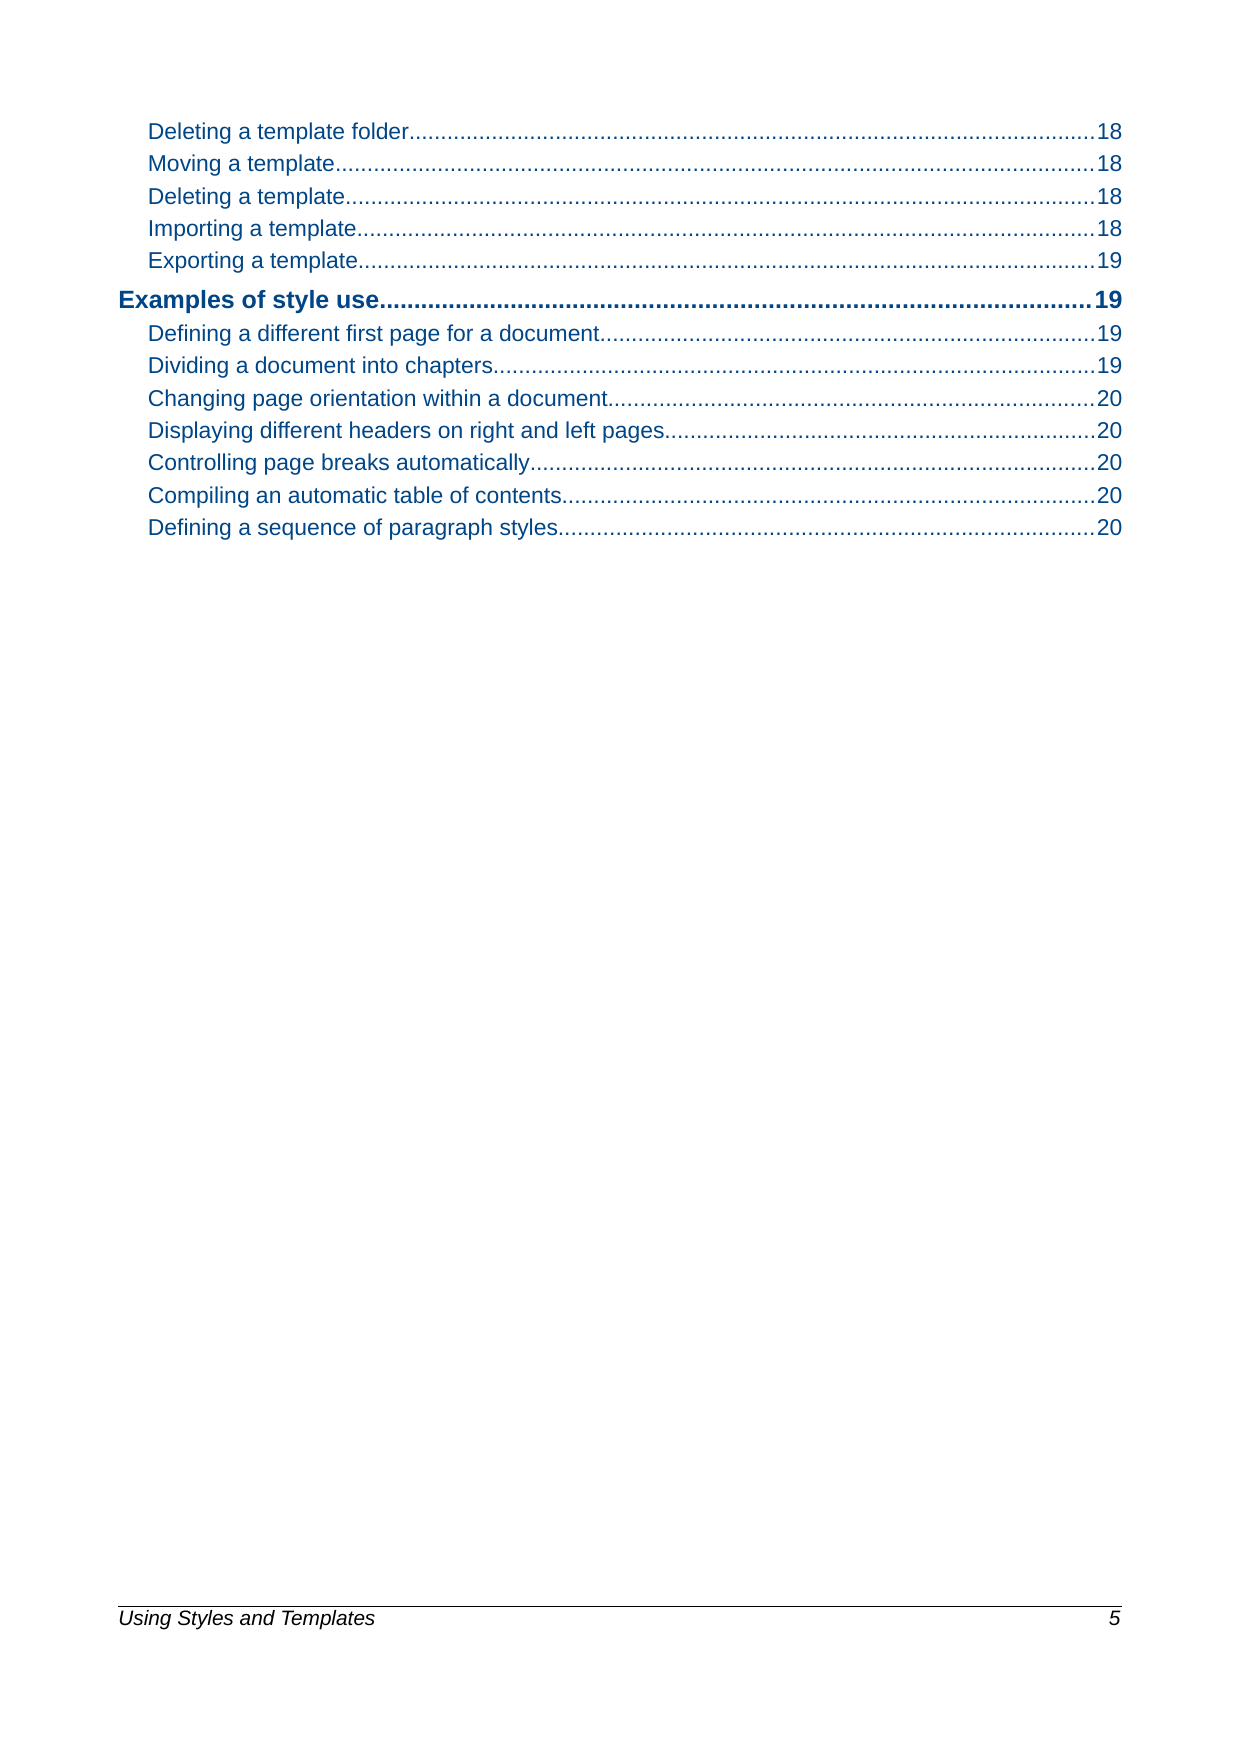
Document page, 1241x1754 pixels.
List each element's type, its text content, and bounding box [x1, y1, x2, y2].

text Importing a template 18 [148, 215, 1122, 241]
text Deleting a template 18 [148, 183, 1122, 209]
text Dividing a document into chapters 19 [148, 352, 1122, 379]
text Exporting a template 19 [148, 247, 1122, 274]
text Controlling page breaks automatically 20 [148, 449, 1122, 476]
text Deleting a template folder 18 [148, 118, 1122, 144]
text Examples of style use 19 [118, 285, 1122, 314]
text Compiling an automatic table of contents 20 [148, 482, 1122, 508]
text Defining a different first page for a document 19 [148, 320, 1122, 346]
text Defining a sequence of paragraph styles 20 [148, 514, 1122, 540]
text Changing page orientation within a document 20 [148, 385, 1122, 411]
text Moving a template 18 [148, 150, 1122, 177]
text Displaying different headers on right and left pages 20 [148, 417, 1122, 443]
